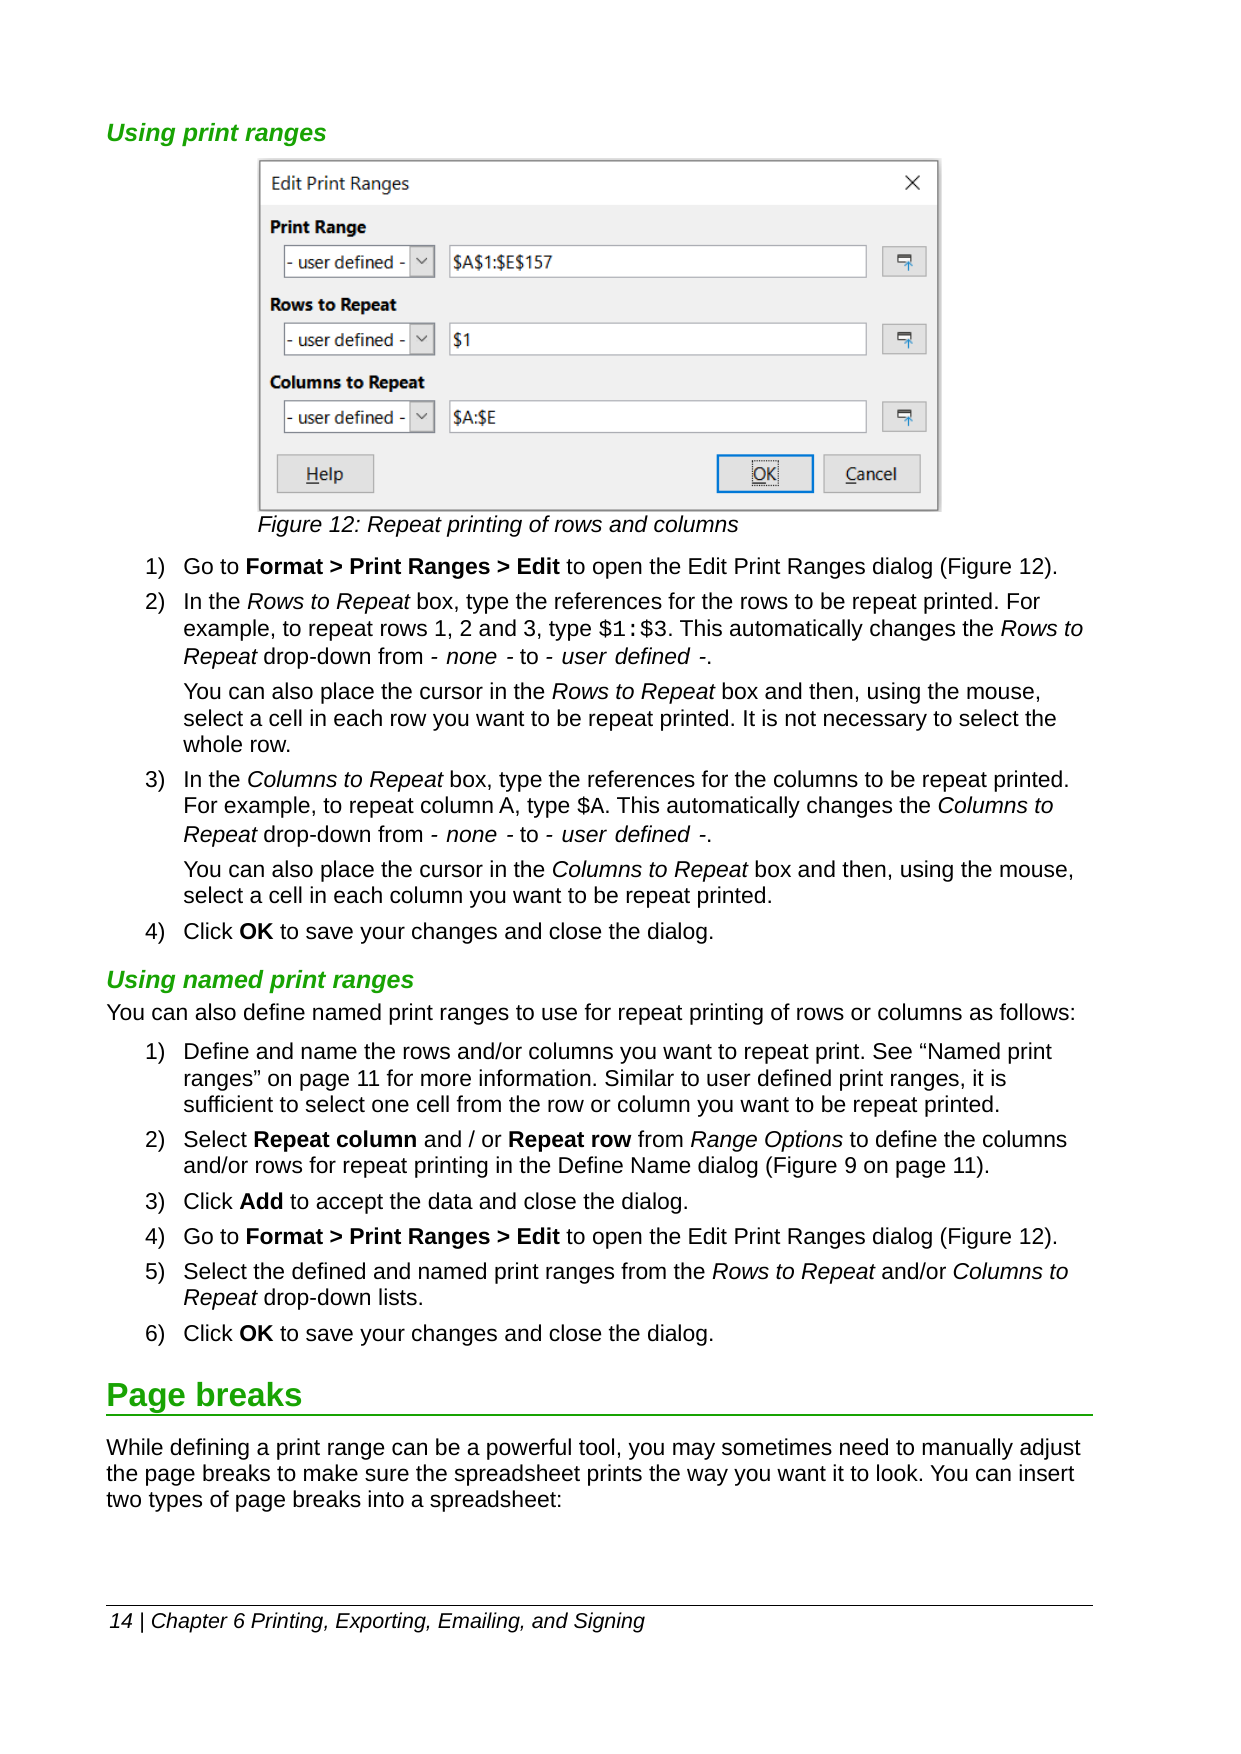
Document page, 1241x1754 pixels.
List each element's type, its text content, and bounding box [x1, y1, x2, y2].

list Click OK to save your changes and close the dialog. [165, 1319, 1093, 1346]
picture [257, 158, 942, 512]
list In the Rows to Repeat box, type the references for the rows to be repeat printed. For example, to repeat rows 1, 2 and 3, type $1:$3. This automatically changes the Rows to Repeat drop-down from - none - to - user defined -. [165, 588, 1093, 669]
subtitle Using print ranges [106, 118, 1093, 147]
list You can also place the cursor in the Columns to Repeat box and then, using the mouse, select a cell in each column you want to be repeat printed. [165, 856, 1093, 909]
list Select the defined and named print ranges from the Rows to Repeat and/or Columns to Repeat drop-down lists. [165, 1258, 1093, 1311]
text You can also define named print ranges to use for repeat printing of rows or columns as follows: [106, 999, 1093, 1026]
subtitle Using named print ranges [106, 964, 1093, 993]
list Go to Format > Print Ranges > Edit to open the Edit Print Ranges dialog (Figure 12). [165, 553, 1093, 579]
subtitle Page breaks [106, 1375, 1093, 1414]
list In the Columns to Repeat box, type the references for the columns to be repeat printed. For example, to repeat column A, type $A. This automatically changes the Columns to Repeat drop-down from - none - to - user defined -. [165, 766, 1093, 847]
list Go to Format > Print Ranges > Edit to open the Edit Print Ranges dialog (Figure 12). [165, 1223, 1093, 1249]
list Click Add to accept the data and close the dialog. [165, 1188, 1093, 1214]
list Click OK to save your changes and close the dialog. [165, 918, 1093, 944]
list You can also place the cursor in the Rows to Repeat box and then, using the mouse, select a cell in each row you want to be repeat printed. It is not necessary to select the whole row. [165, 678, 1093, 757]
list Define and name the rows and/or columns you want to repeat print. See “Named print ranges” on page 11 for more information. Similar to user defined print ranges, it is sufficient to select one cell from the row or column you want to be repeat printed. [165, 1038, 1093, 1117]
text While defining a print range can be a powerful tool, you may sometimes need to manually adjust the page breaks to make sure the spreadsheet prints the way you want it to look. You can insert two types of page breaks into a spreadsheet: [106, 1434, 1093, 1513]
text Figure 12: Repeat printing of rows and columns [257, 512, 942, 538]
list Select Repeat column and / or Repeat row from Range Options to define the columns and/or rows for repeat printing in the Define Name dialog (Figure 9 on page 11). [165, 1126, 1093, 1179]
